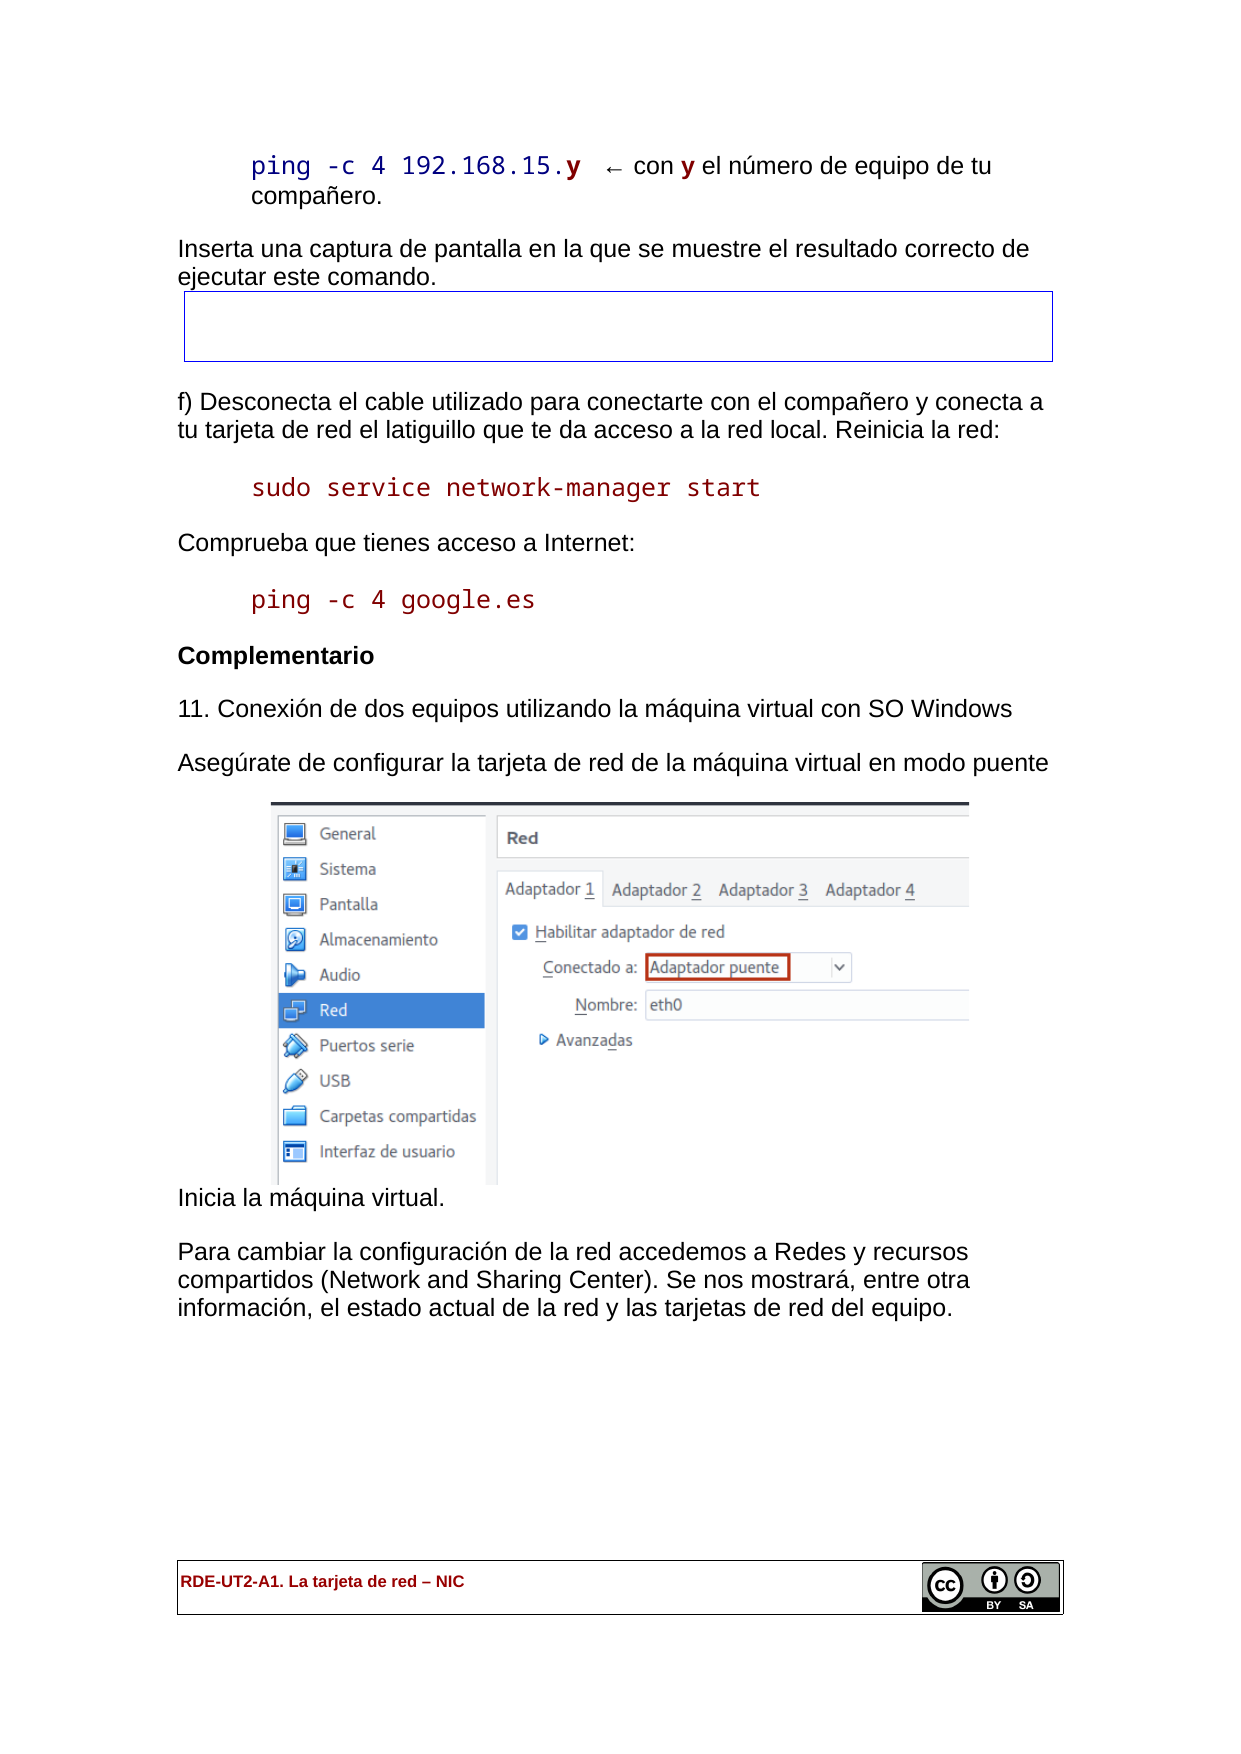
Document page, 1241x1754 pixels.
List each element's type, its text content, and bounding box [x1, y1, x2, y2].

table_header [185, 292, 1052, 361]
text Comprueba que tienes acceso a Internet: [177, 529, 1063, 557]
text f) Desconecta el cable utilizado para conectarte con el compañero y conecta a tu tarjeta de red el latiguillo que te da acceso a la red local. Reinicia la red: [177, 388, 1063, 444]
text ping -c 4 192.168.15.y ← con y el número de equipo de tu compañero. [251, 148, 1063, 209]
text Inicia la máquina virtual. [177, 802, 1063, 1212]
text 11. Conexión de dos equipos utilizando la máquina virtual con SO Windows [177, 695, 1063, 723]
text Inserta una captura de pantalla en la que se muestre el resultado correcto de ejecutar este comando. [177, 235, 1063, 291]
picture [922, 1562, 1060, 1612]
text ping -c 4 google.es [251, 582, 1063, 616]
text Complementario [177, 642, 1063, 670]
text sudo service network-manager start [251, 469, 1063, 503]
text Asegúrate de configurar la tarjeta de red de la máquina virtual en modo puente [177, 749, 1063, 777]
text Para cambiar la configuración de la red accedemos a Redes y recursos compartidos (Network and Sharing Center). Se nos mostrará, entre otra información, el estado actual de la red y las tarjetas de red del equipo. [177, 1238, 1063, 1321]
picture [270, 802, 970, 1185]
